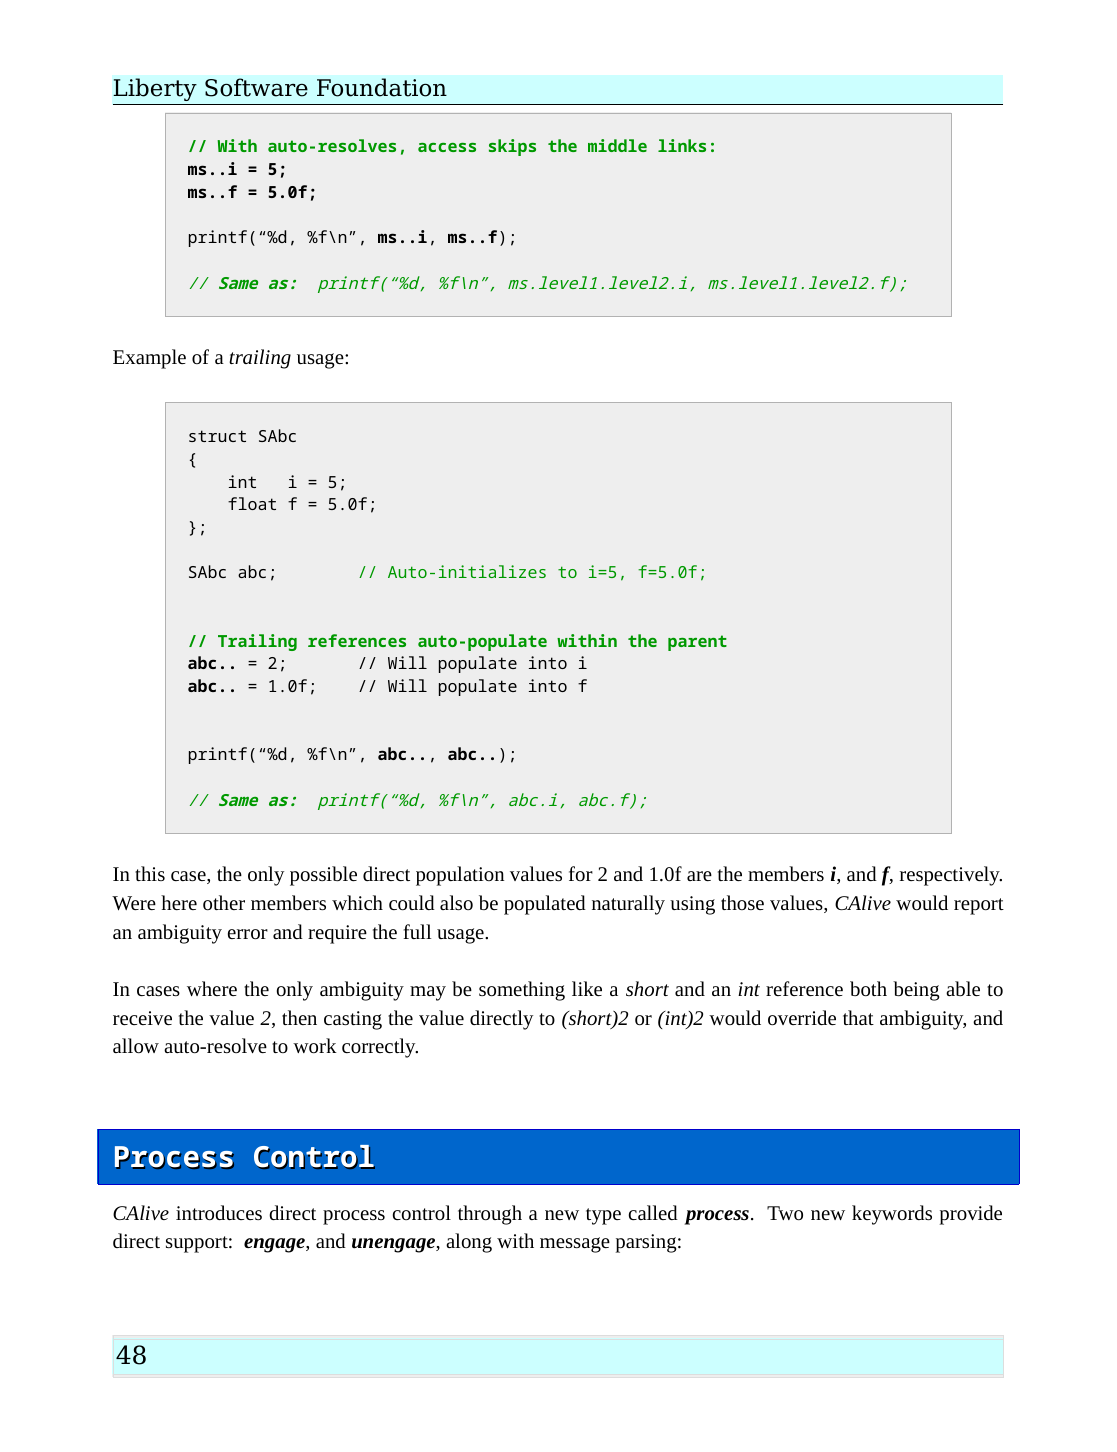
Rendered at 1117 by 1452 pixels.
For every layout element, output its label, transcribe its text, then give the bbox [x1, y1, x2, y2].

text // With auto-resolves, access skips the middle links: ms..i = 5; ms..f = 5.0f; printf(“%d, %f\n”, ms..i, ms..f); // Same as: printf(“%d, %f\n”, ms.level1.level2.i, ms.level1.level2.f); [166, 114, 951, 316]
text In this case, the only possible direct population values for 2 and 1.0f are the members i, and f, respectively. Were here other members which could also be populated naturally using those values, CAlive would report an ambiguity error and require the full usage. [112, 862, 1003, 944]
subtitle Process Control [99, 1130, 1019, 1184]
text In cases where the only ambiguity may be something like a short and an int reference both being able to receive the value 2, then casting the value directly to (short)2 or (int)2 would override that ambiguity, and allow auto-resolve to work correctly. [112, 977, 1003, 1058]
text CAlive introduces direct process control through a new type called process. Two new keywords provide direct support: engage, and unengage, along with message parsing: [112, 1201, 1003, 1253]
text struct SAbc { int i = 5; float f = 5.0f; }; SAbc abc; // Auto-initializes to i=5, f=5.0f; // Trailing references auto-populate within the parent abc.. = 2; // Will populate into i abc.. = 1.0f; // Will populate into f printf(“%d, %f\n”, abc.., abc..); // Same as: printf(“%d, %f\n”, abc.i, abc.f); [166, 403, 951, 833]
text Example of a trailing usage: [112, 345, 1003, 369]
